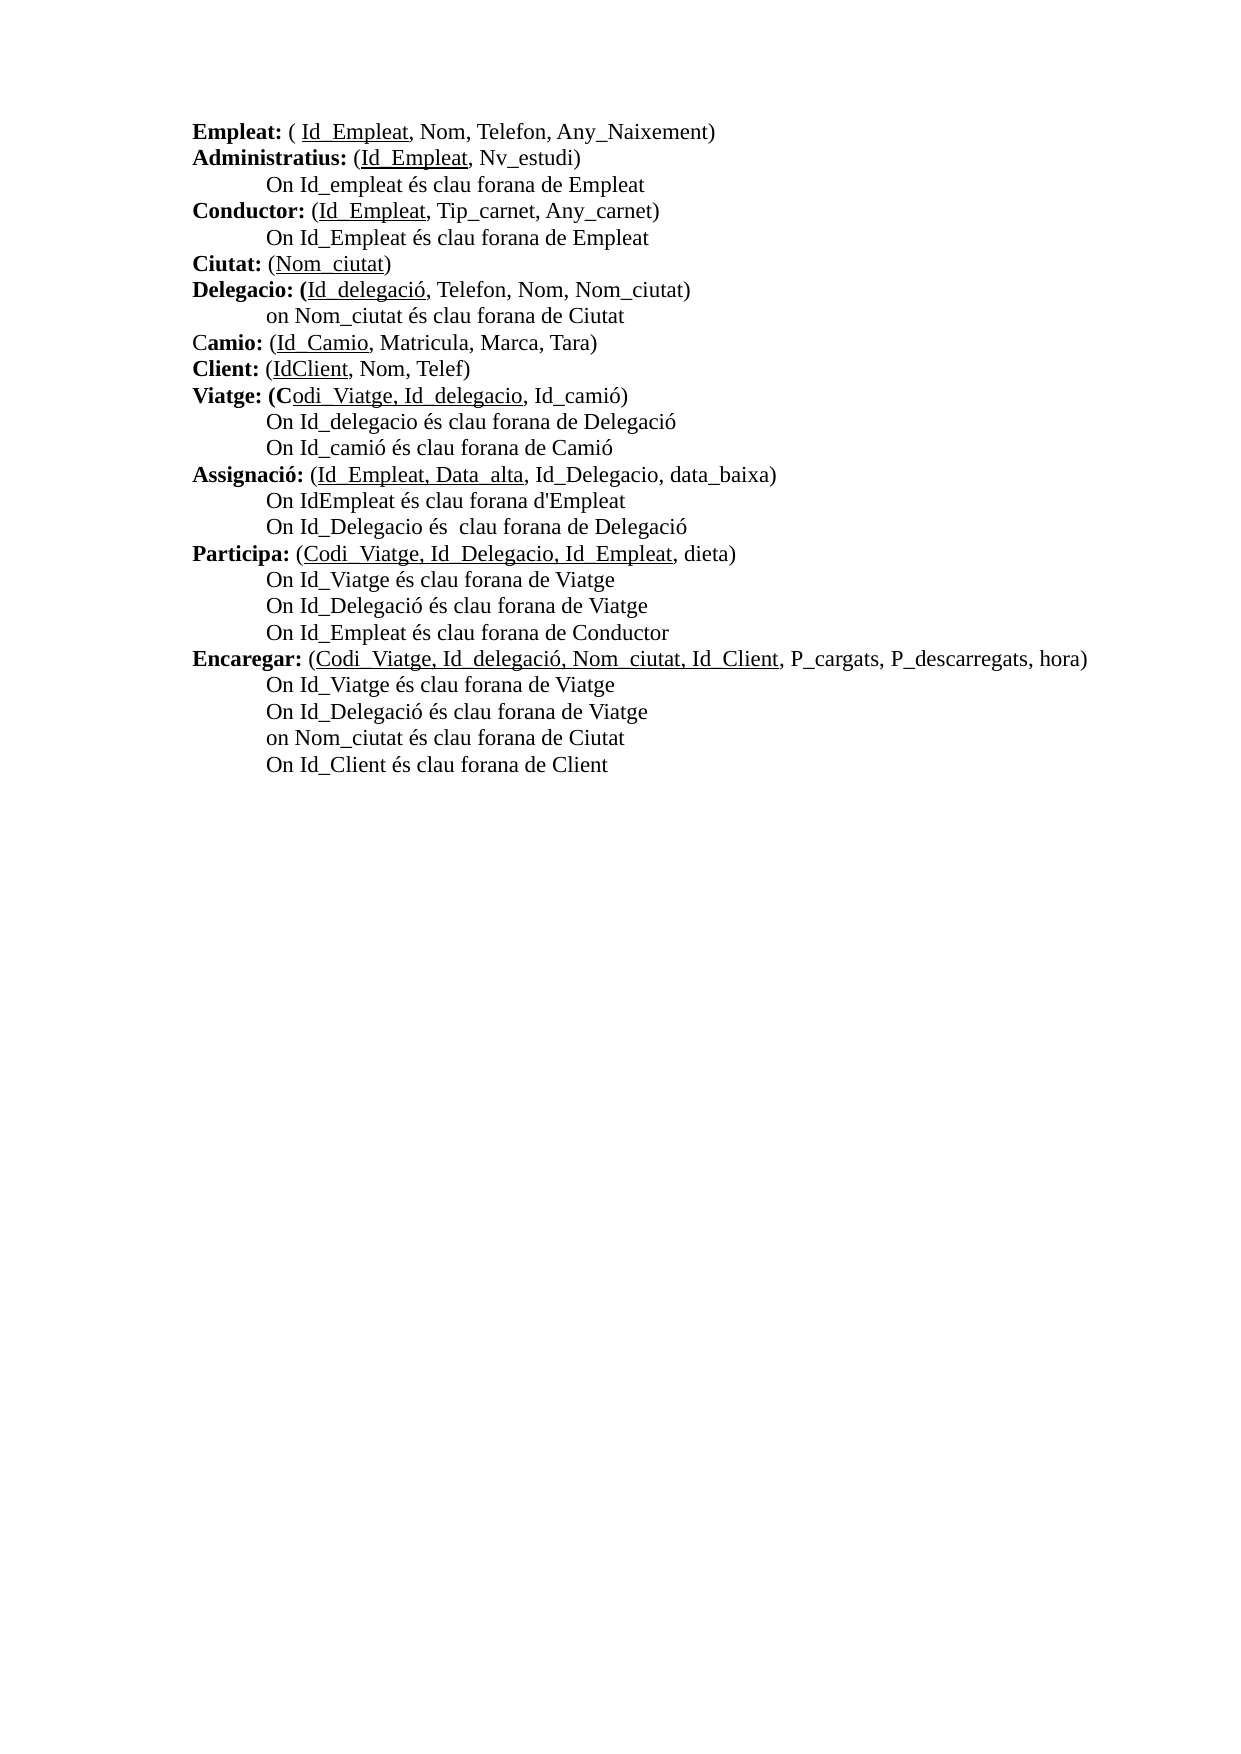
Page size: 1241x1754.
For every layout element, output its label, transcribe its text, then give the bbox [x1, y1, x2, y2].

text Ciutat: (Nom_ciutat) [192, 250, 1122, 276]
text Viatge: (Codi_Viatge, Id_delegacio, Id_camió) [192, 382, 1122, 408]
text On Id_Client és clau forana de Client [266, 751, 1122, 777]
text Camio: (Id_Camio, Matricula, Marca, Tara) [118, 329, 1122, 355]
text Delegacio: (Id_delegació, Telefon, Nom, Nom_ciutat) [192, 276, 1122, 303]
text Client: (IdClient, Nom, Telef) [192, 355, 1122, 382]
text On Id_Delegació és clau forana de Viatge [266, 698, 1122, 724]
text On Id_delegacio és clau forana de Delegació [192, 408, 1122, 434]
text Administratius: (Id_Empleat, Nv_estudi) [192, 144, 1122, 171]
text On Id_Viatge és clau forana de Viatge [266, 672, 1122, 698]
text On Id_Empleat és clau forana de Empleat [192, 223, 1122, 250]
text On Id_Viatge és clau forana de Viatge [266, 566, 1122, 592]
text on Nom_ciutat és clau forana de Ciutat [192, 303, 1122, 329]
text On Id_Empleat és clau forana de Conductor [266, 619, 1122, 645]
text Conductor: (Id_Empleat, Tip_carnet, Any_carnet) [192, 197, 1122, 223]
text On IdEmpleat és clau forana d'Empleat [266, 487, 1122, 513]
text Empleat: ( Id_Empleat, Nom, Telefon, Any_Naixement) [192, 118, 1122, 144]
text Participa: (Codi_Viatge, Id_Delegacio, Id_Empleat, dieta) [192, 540, 1122, 566]
text On Id_empleat és clau forana de Empleat [192, 171, 1122, 197]
text on Nom_ciutat és clau forana de Ciutat [266, 724, 1122, 751]
text On Id_camió és clau forana de Camió [192, 434, 1122, 461]
text Encaregar: (Codi_Viatge, Id_delegació, Nom_ciutat, Id_Client, P_cargats, P_descarregats, hora) [192, 645, 1122, 672]
text On Id_Delegació és clau forana de Viatge [266, 592, 1122, 619]
text On Id_Delegacio és clau forana de Delegació [266, 513, 1122, 540]
text Assignació: (Id_Empleat, Data_alta, Id_Delegacio, data_baixa) [192, 461, 1122, 487]
